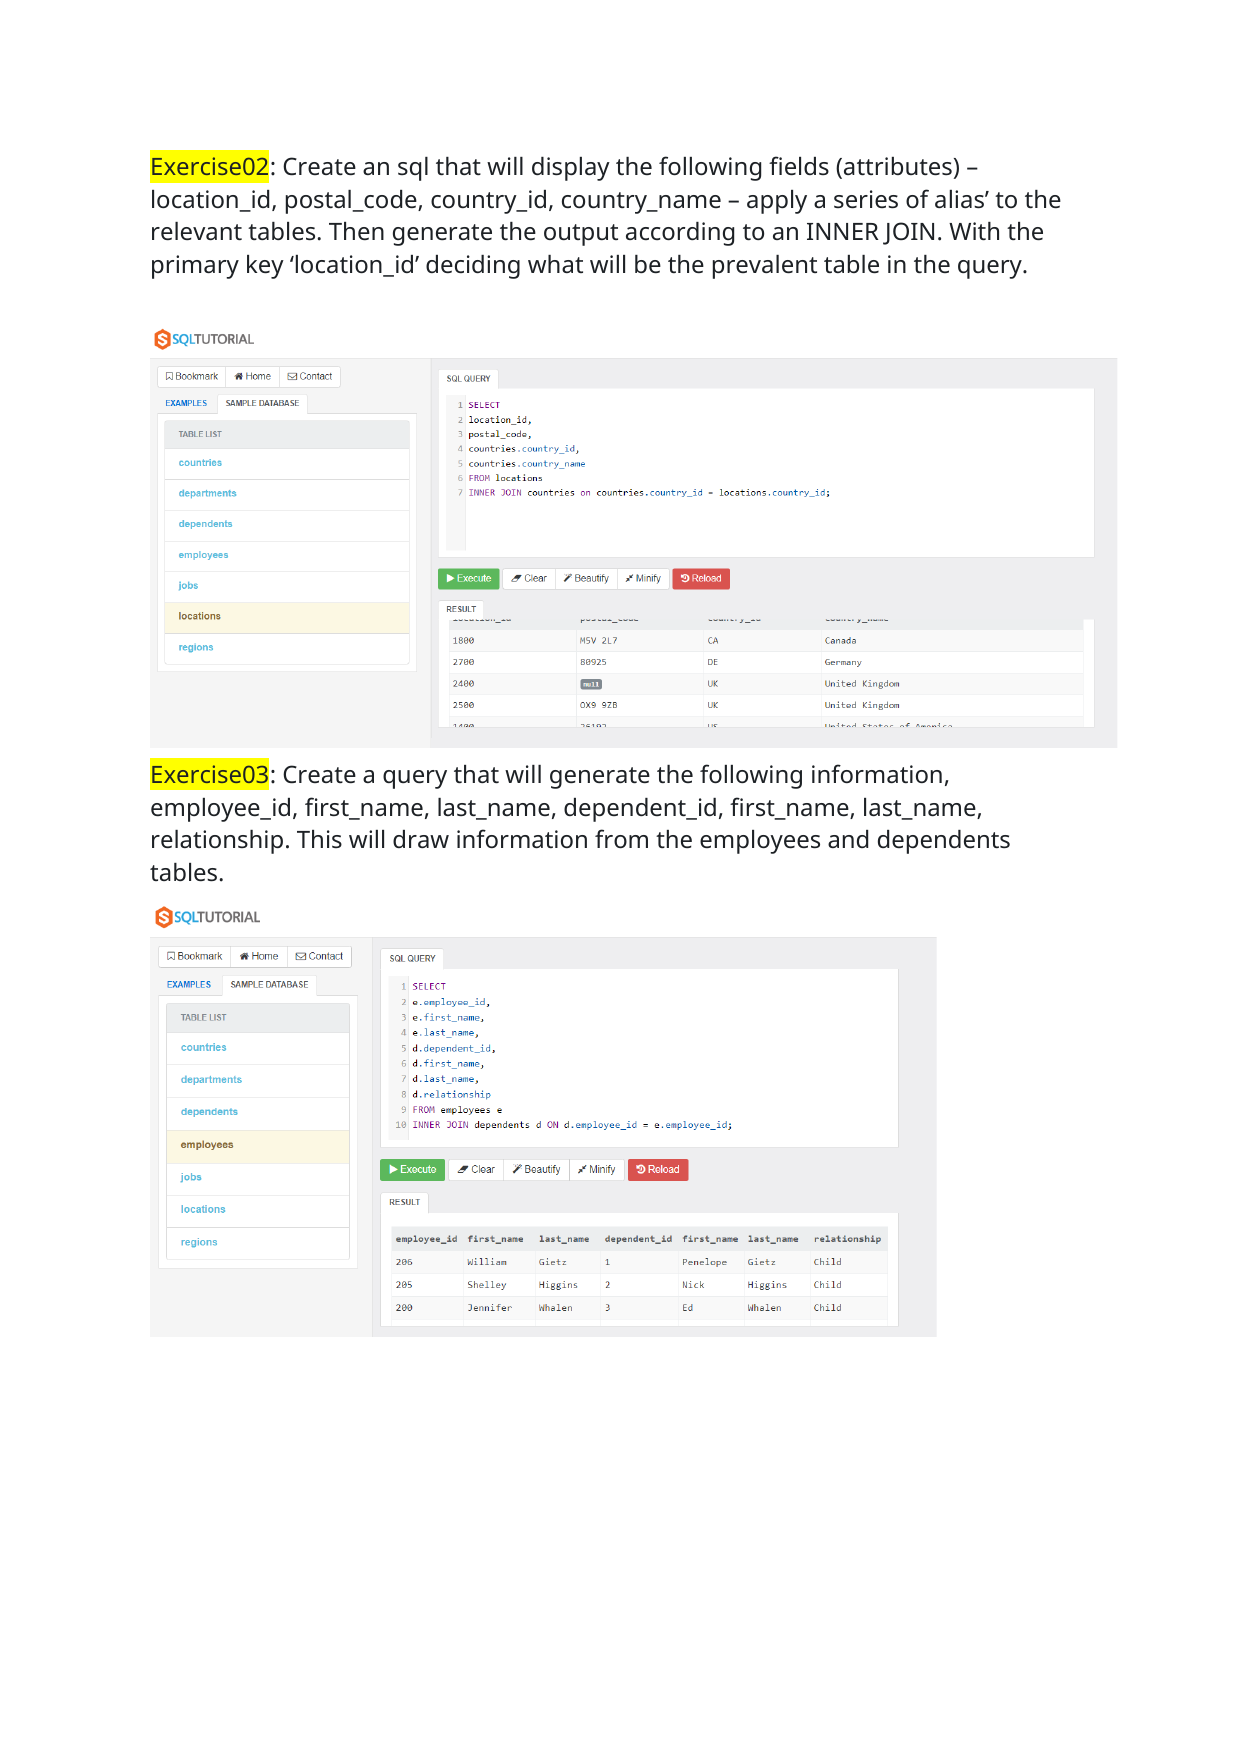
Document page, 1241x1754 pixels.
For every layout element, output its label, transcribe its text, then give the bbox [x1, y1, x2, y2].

text Exercise03: Create a query that will generate the following information, employee_id, first_name, last_name, dependent_id, first_name, last_name, relationship. This will draw information from the employees and dependents tables. [150, 758, 1090, 888]
text Exercise02: Create an sql that will display the following fields (attributes) – location_id, postal_code, country_id, country_name – apply a series of alias’ to the relevant tables. Then generate the output according to an INNER JOIN. With the primary key ‘location_id’ deciding what will be the prevalent table in the query. [150, 150, 1090, 280]
